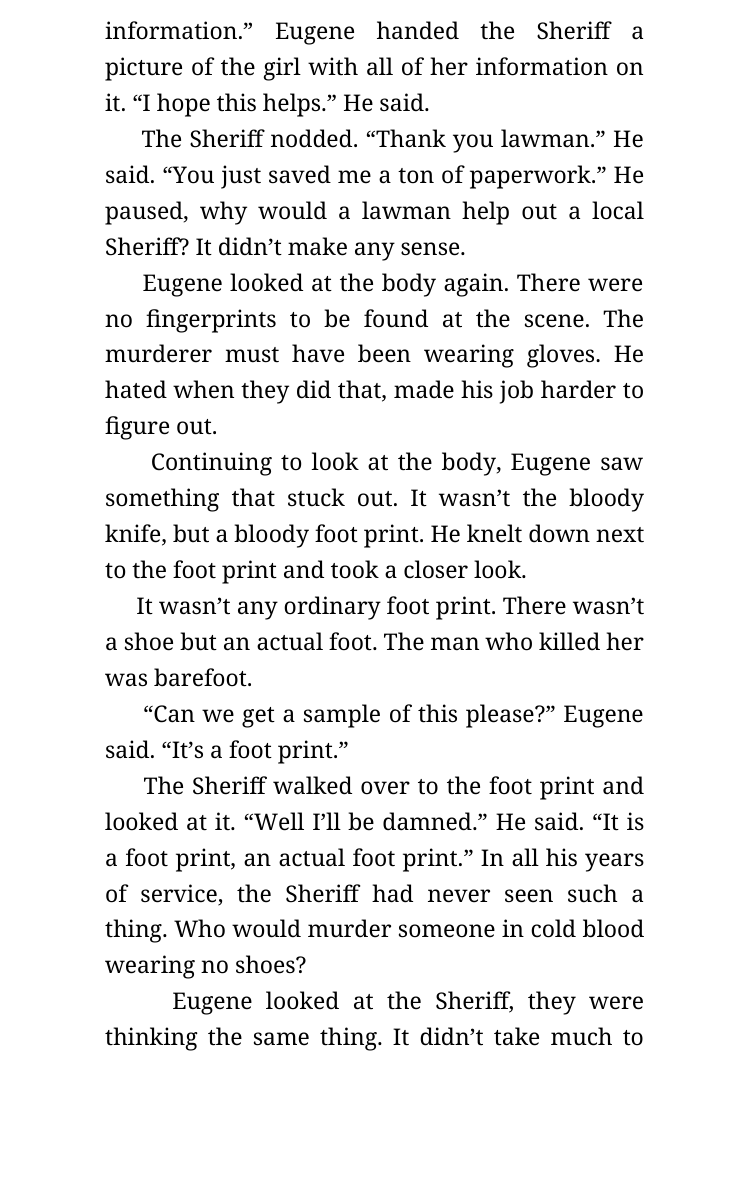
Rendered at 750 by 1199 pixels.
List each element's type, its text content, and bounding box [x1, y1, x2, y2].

text Eugene looked at the Sheriff, they were thinking the same thing. It didn’t take much to [105, 985, 645, 1052]
text The Sheriff walked over to the foot print and looked at it. “Well I’ll be damned.” He said. “It is a foot print, an actual foot print.” In all his years of service, the Sheriff had never seen such a thing. Who would murder someone in cold blood wearing no shoes? [105, 770, 645, 981]
text Continuing to look at the body, Eugene saw something that stuck out. It wasn’t the bloody knife, but a bloody foot print. He knelt down next to the foot print and took a closer look. [105, 446, 645, 585]
text information.” Eugene handed the Sheriff a picture of the girl with all of her information on it. “I hope this helps.” He said. [105, 15, 645, 118]
text “Can we get a sample of this please?” Eugene said. “It’s a foot print.” [105, 698, 645, 765]
text The Sheriff nodded. “Thank you lawman.” He said. “You just saved me a ton of paperwork.” He paused, why would a lawman help out a local Sheriff? It didn’t make any sense. [105, 123, 645, 262]
text Eugene looked at the body again. There were no fingerprints to be found at the scene. The murderer must have been wearing gloves. He hated when they did that, made his job harder to figure out. [105, 267, 645, 442]
text It wasn’t any ordinary foot print. There wasn’t a shoe but an actual foot. The man who killed her was barefoot. [105, 590, 645, 693]
